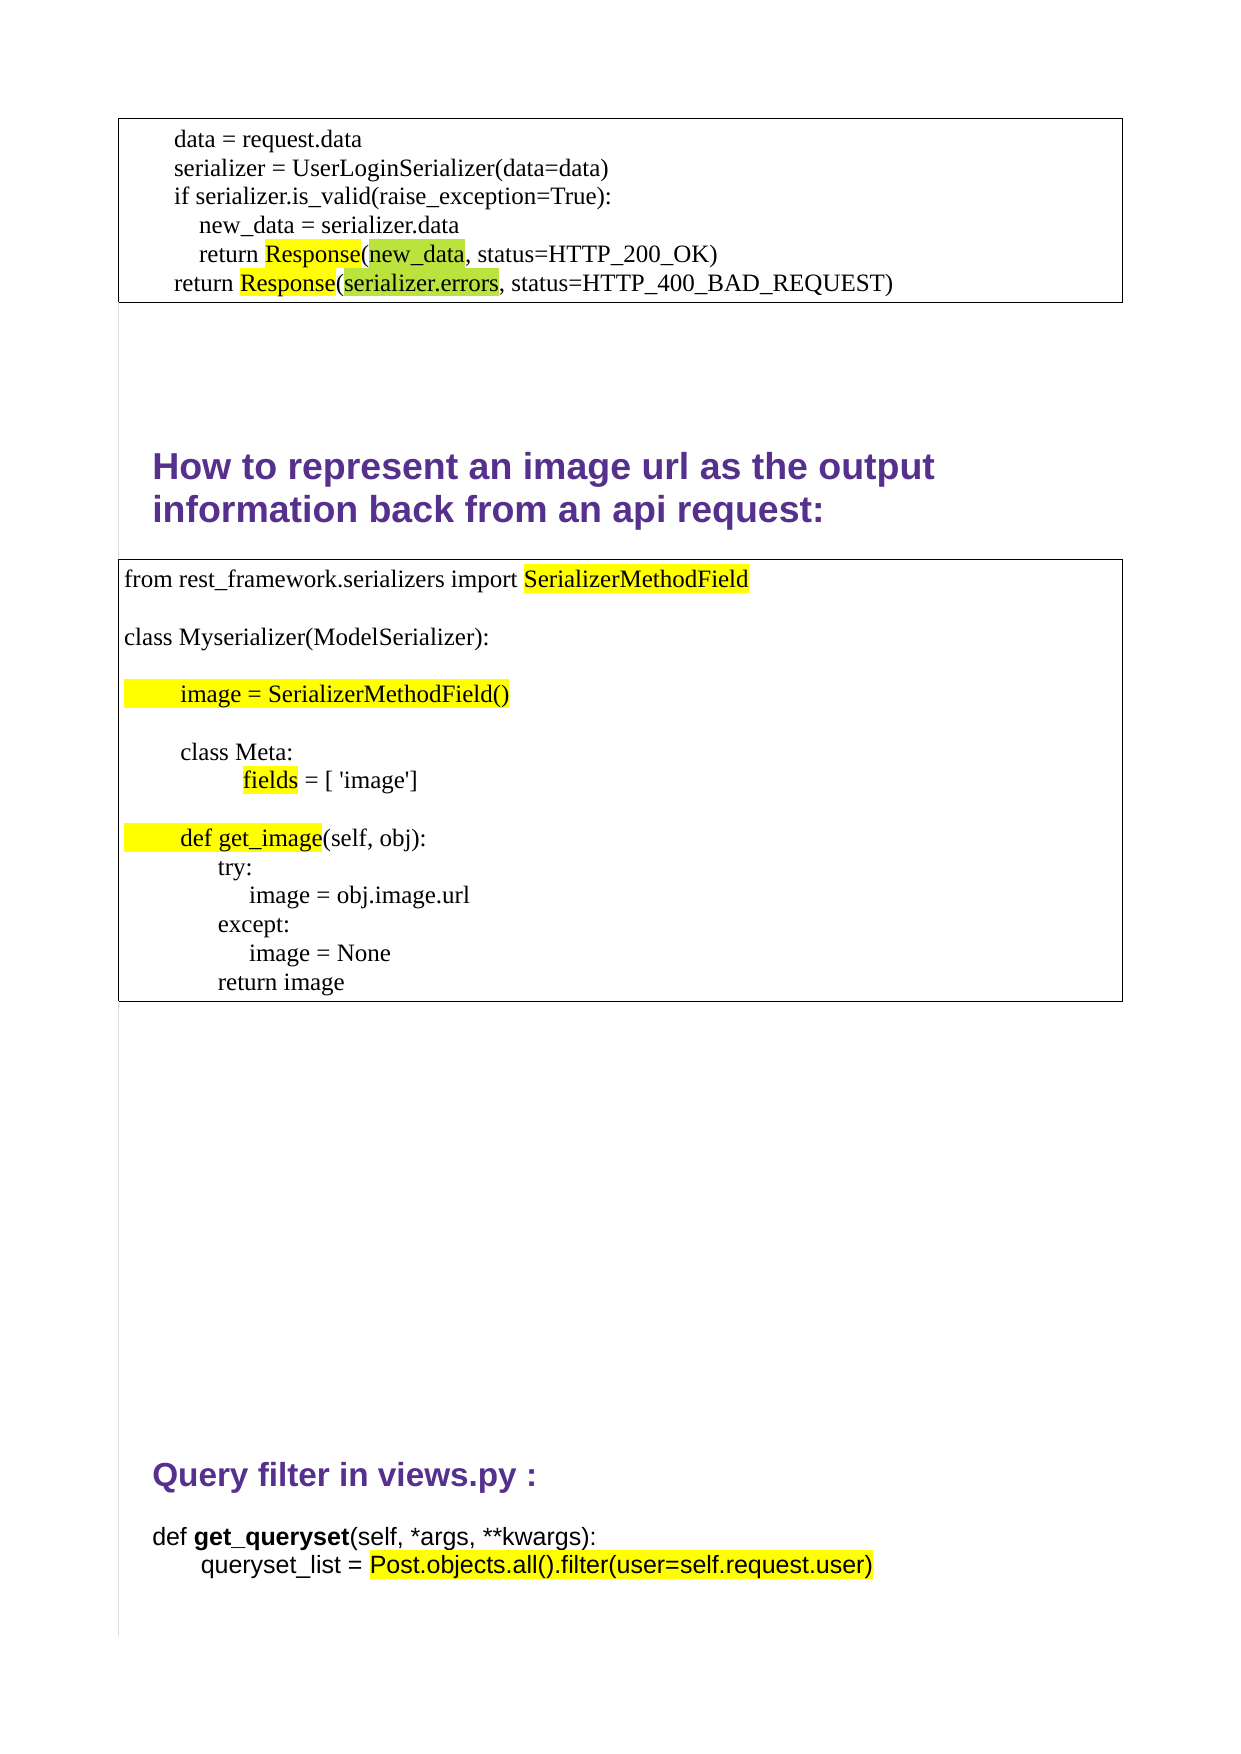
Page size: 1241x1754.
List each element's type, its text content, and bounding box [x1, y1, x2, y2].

text queryset_list = Post.objects.all().filter(user=self.request.user) [119, 1550, 1122, 1579]
text How to represent an image url as the output information back from an api request: [119, 444, 1122, 530]
table_header data = request.data serializer = UserLoginSerializer(data=data) if serializer.is_valid(raise_exception=True): new_data = serializer.data return Response(new_data, status=HTTP_200_OK) return Response(serializer.errors, status=HTTP_400_BAD_REQUEST) [119, 119, 1122, 302]
text def get_queryset(self, *args, **kwargs): [119, 1522, 1122, 1550]
table_header from rest_framework.serializers import SerializerMethodField class Myserializer(ModelSerializer): image = SerializerMethodField() class Meta: fields = [ 'image'] def get_image(self, obj): try: image = obj.image.url except: image = None return image [119, 560, 1122, 1001]
text Query filter in views.py : [119, 1455, 1122, 1493]
